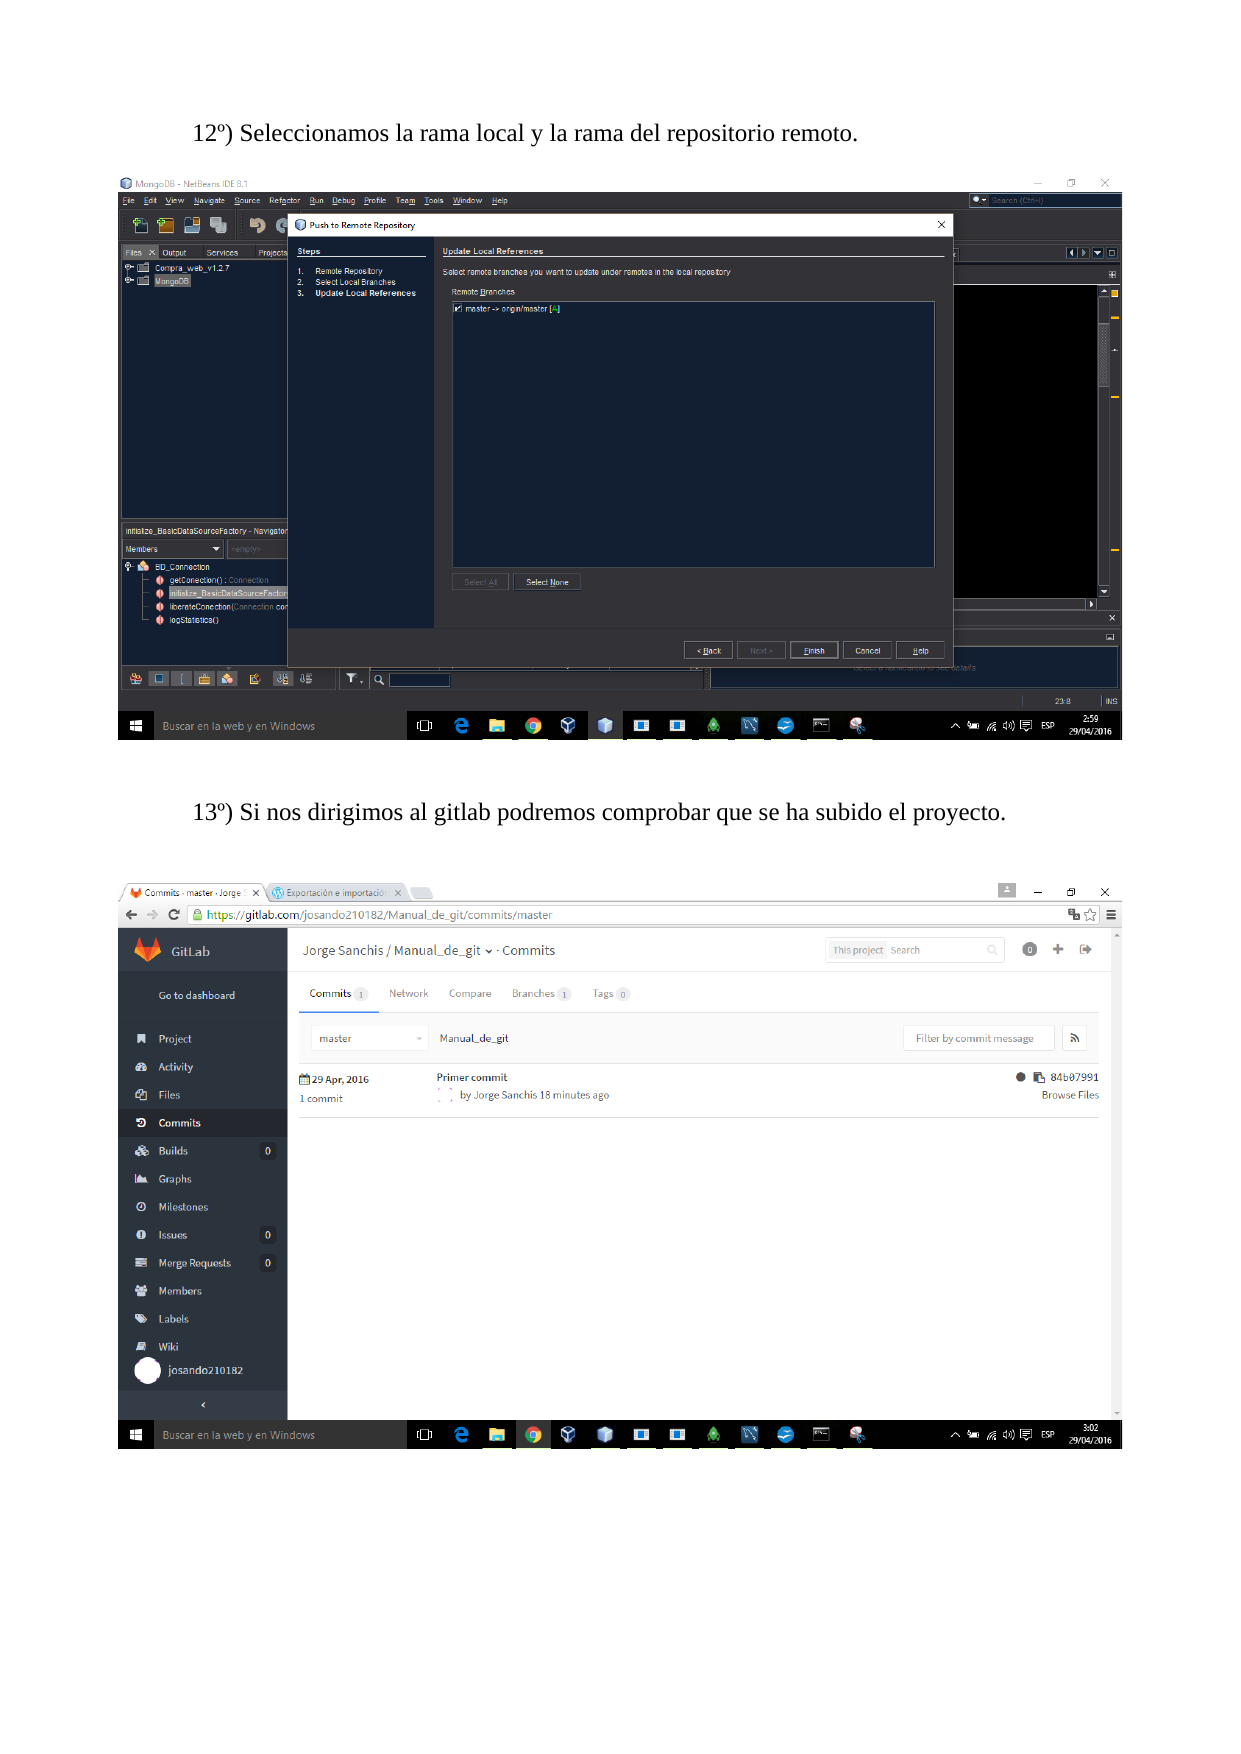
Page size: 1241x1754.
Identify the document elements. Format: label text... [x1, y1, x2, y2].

picture [118, 175, 1123, 740]
text 12º) Seleccionamos la rama local y la rama del repositorio remoto. [118, 118, 1122, 147]
text 13º) Si nos dirigimos al gitlab podremos comprobar que se ha subido el proyecto. [118, 797, 1122, 826]
picture [118, 883, 1123, 1449]
